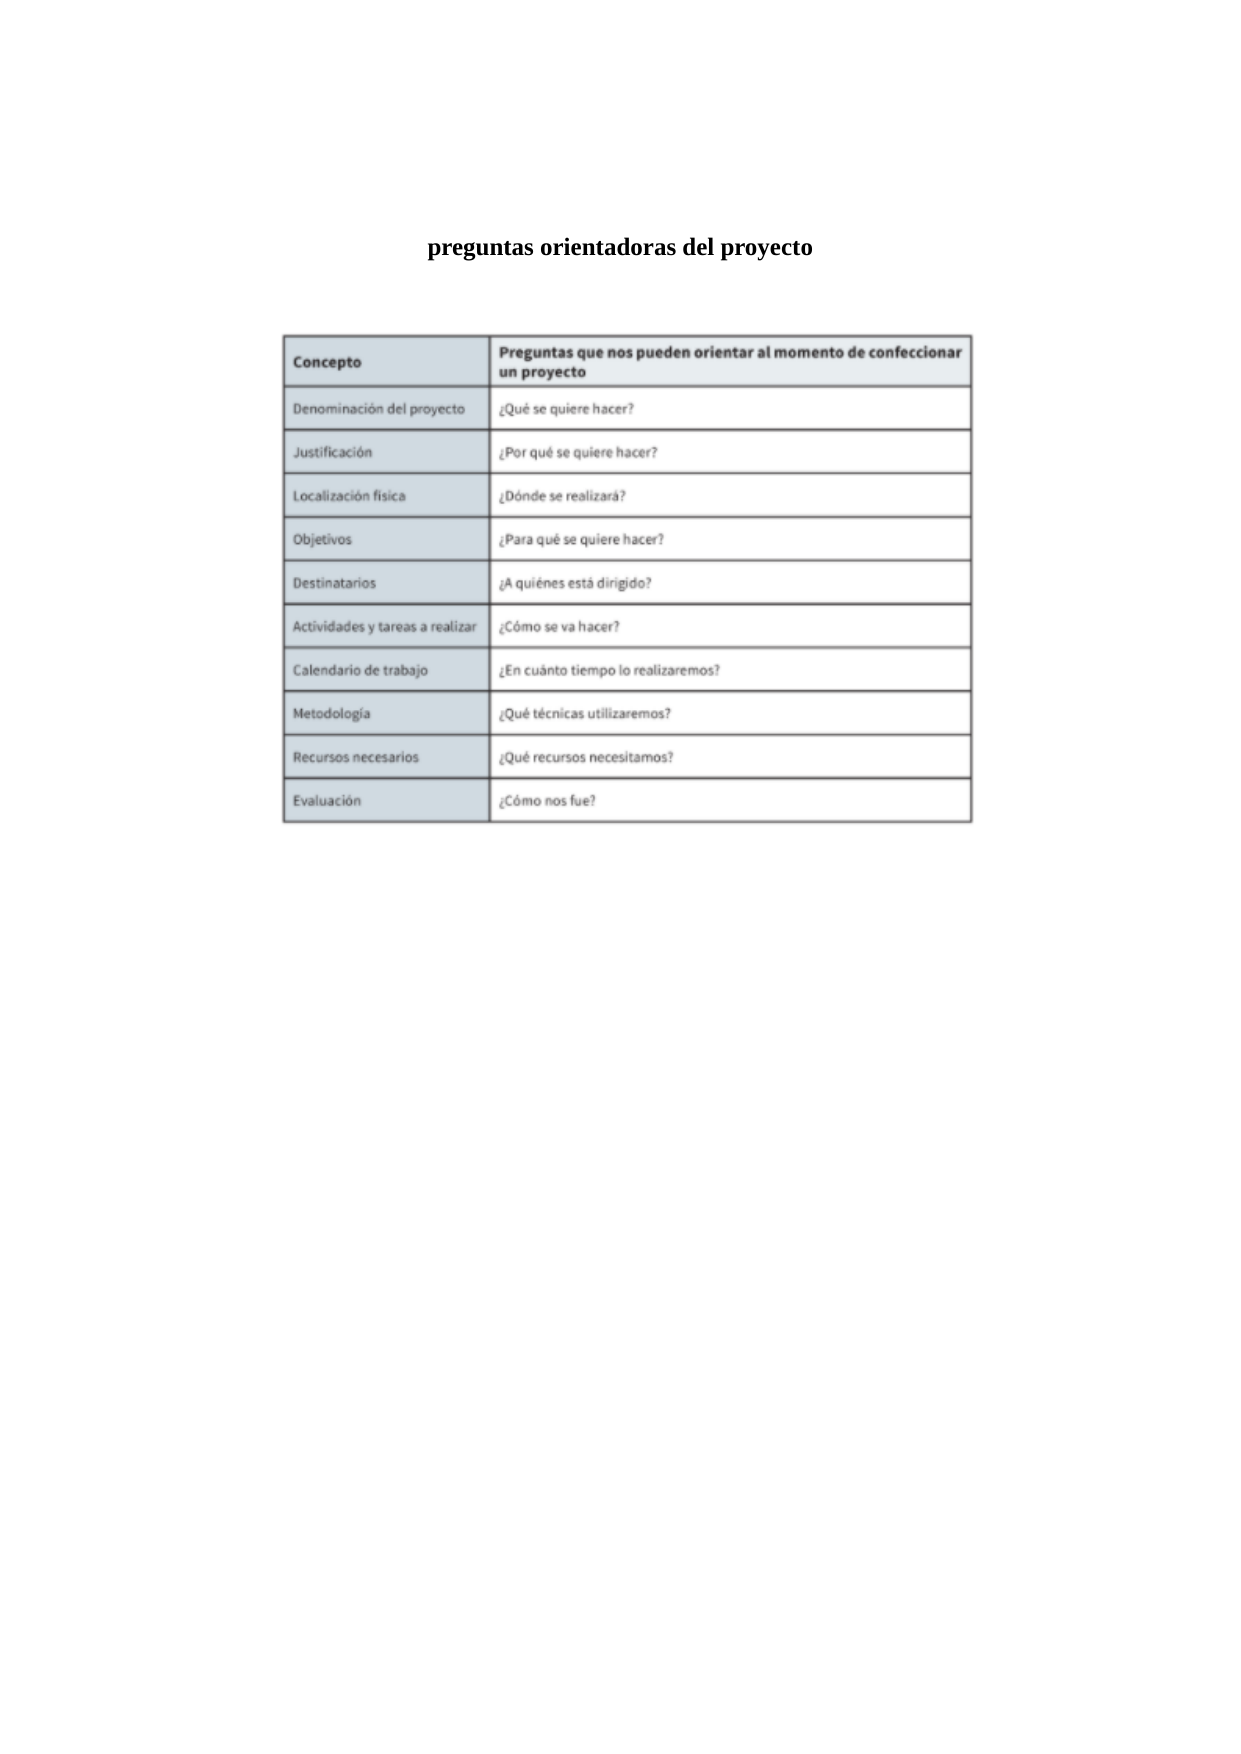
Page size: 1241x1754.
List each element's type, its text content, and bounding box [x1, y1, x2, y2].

subtitle preguntas orientadoras del proyecto [150, 232, 1090, 261]
picture [265, 313, 986, 853]
